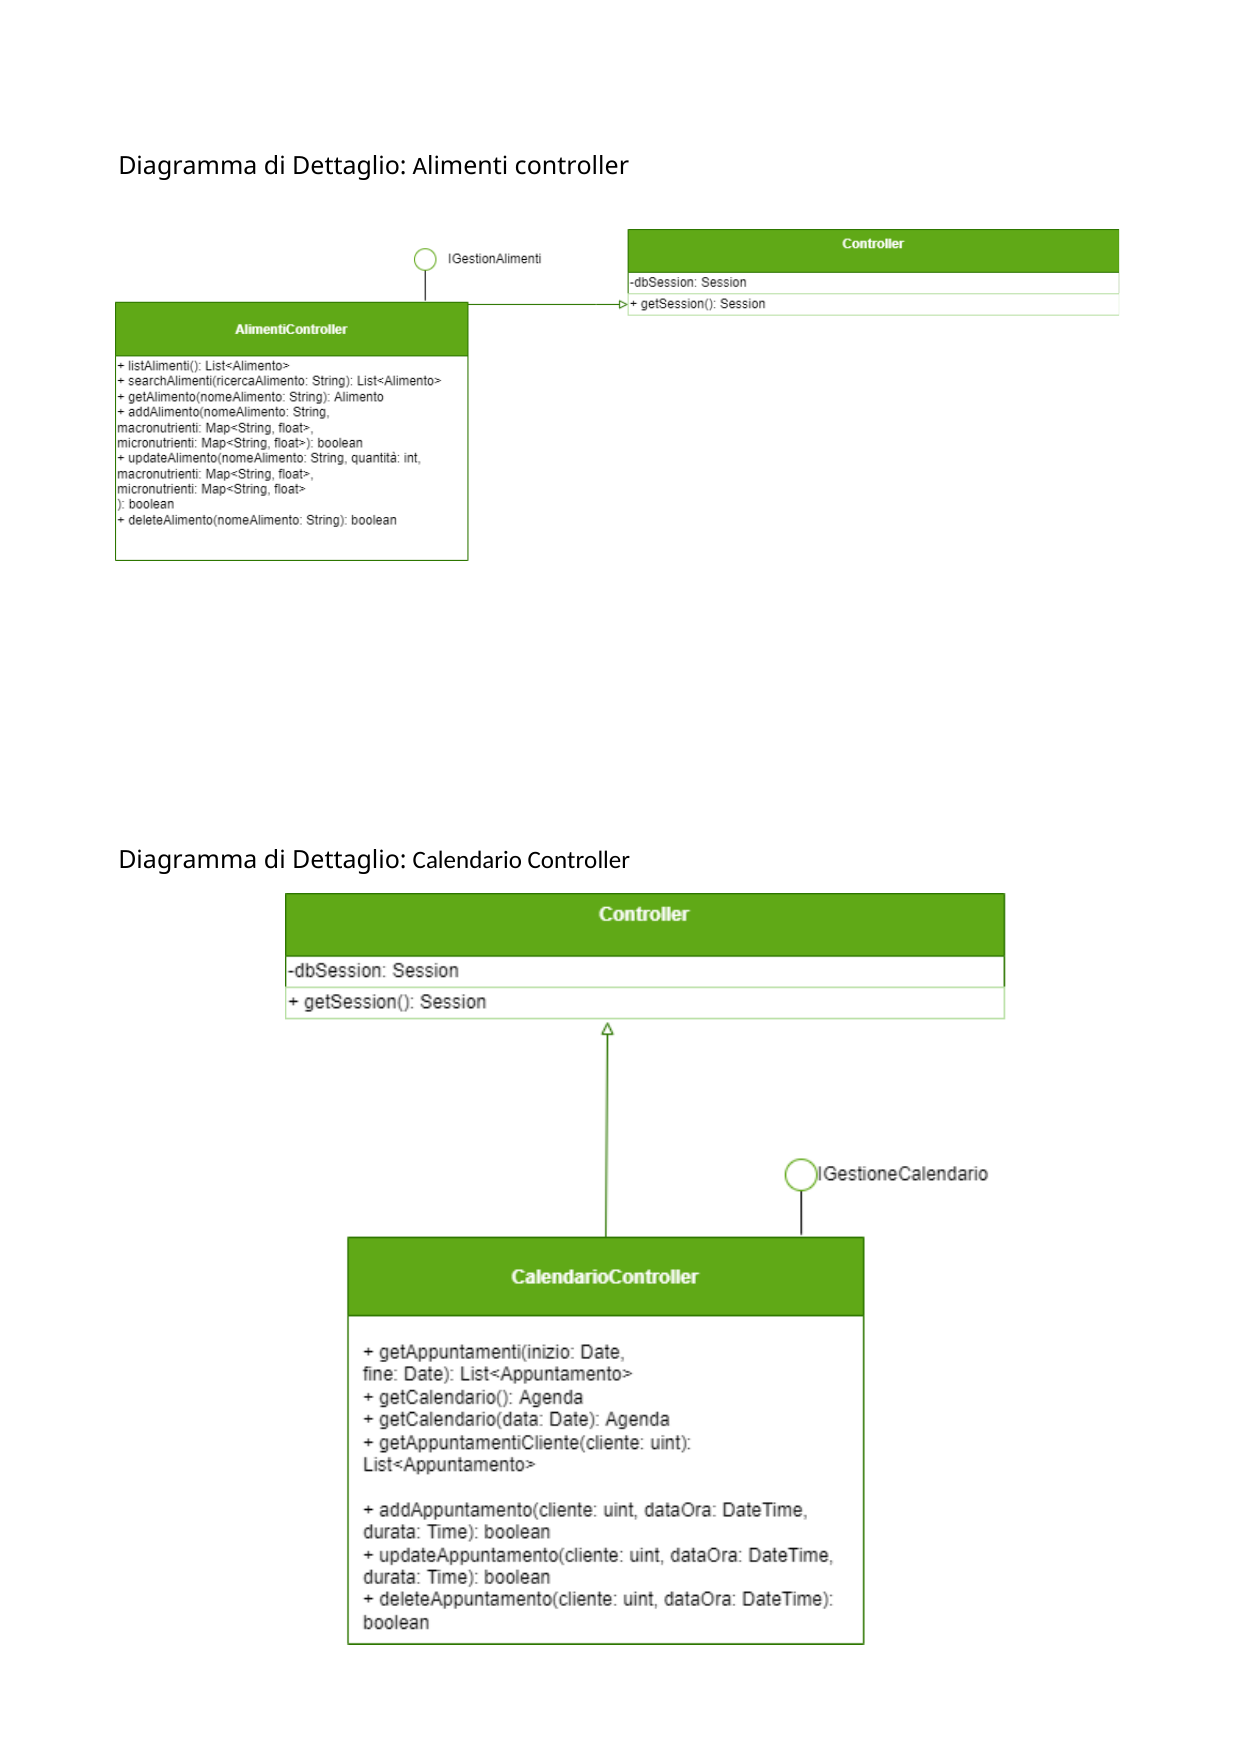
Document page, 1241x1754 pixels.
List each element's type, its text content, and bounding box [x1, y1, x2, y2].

text Diagramma di Dettaglio: Calendario Controller [118, 842, 1122, 876]
text Diagramma di Dettaglio: Alimenti controller [118, 148, 1122, 182]
picture [285, 893, 1007, 1645]
picture [115, 229, 1120, 561]
